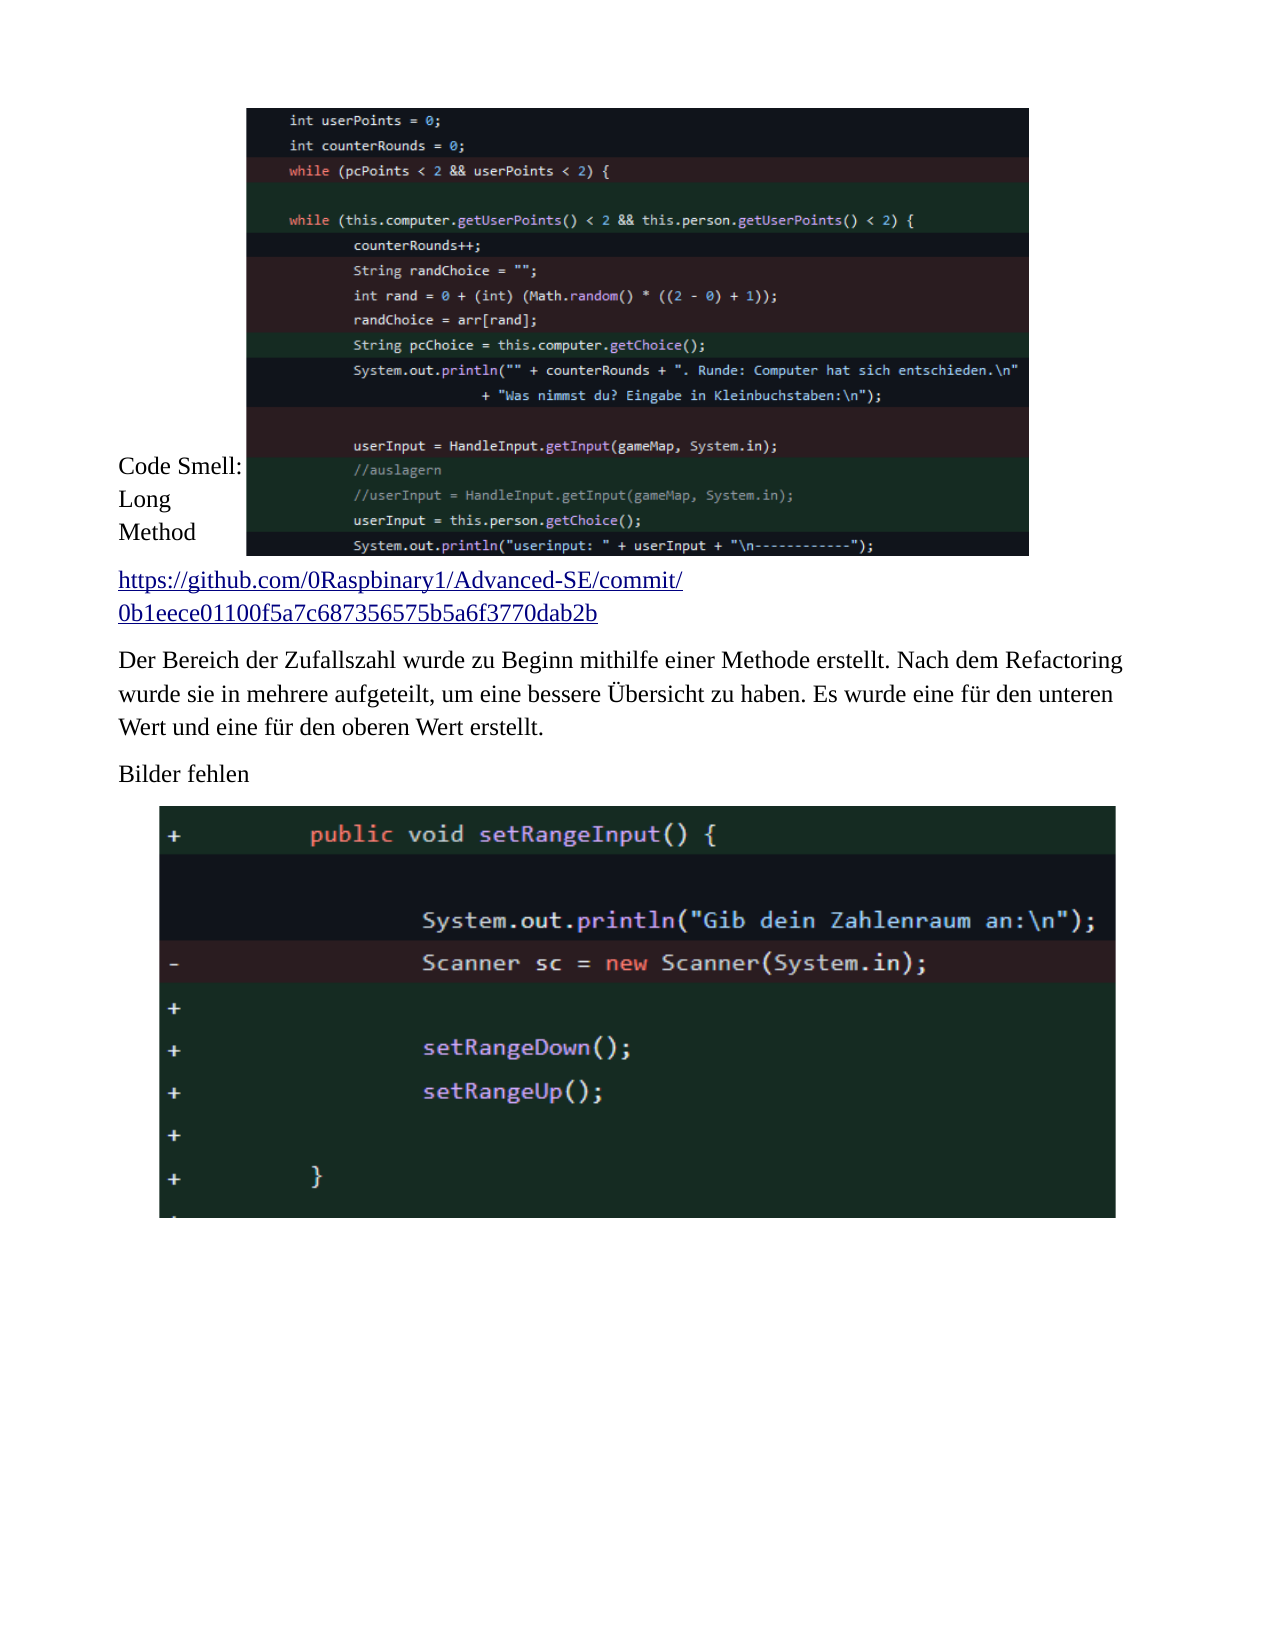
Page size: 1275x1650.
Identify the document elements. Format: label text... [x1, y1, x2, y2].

text Code Smell: Long Method [118, 451, 246, 546]
text https://github.com/0Raspbinary1/Advanced-SE/commit/0b1eece01100f5a7c687356575b5a6f3770dab2b [118, 565, 1157, 627]
picture [159, 806, 1116, 1218]
text [1029, 451, 1157, 546]
picture [246, 108, 1029, 556]
text Der Bereich der Zufallszahl wurde zu Beginn mithilfe einer Methode erstellt. Nach dem Refactoring wurde sie in mehrere aufgeteilt, um eine bessere Übersicht zu haben. Es wurde eine für den unteren Wert und eine für den oberen Wert erstellt. [118, 646, 1157, 740]
text Bilder fehlen [118, 759, 1157, 788]
